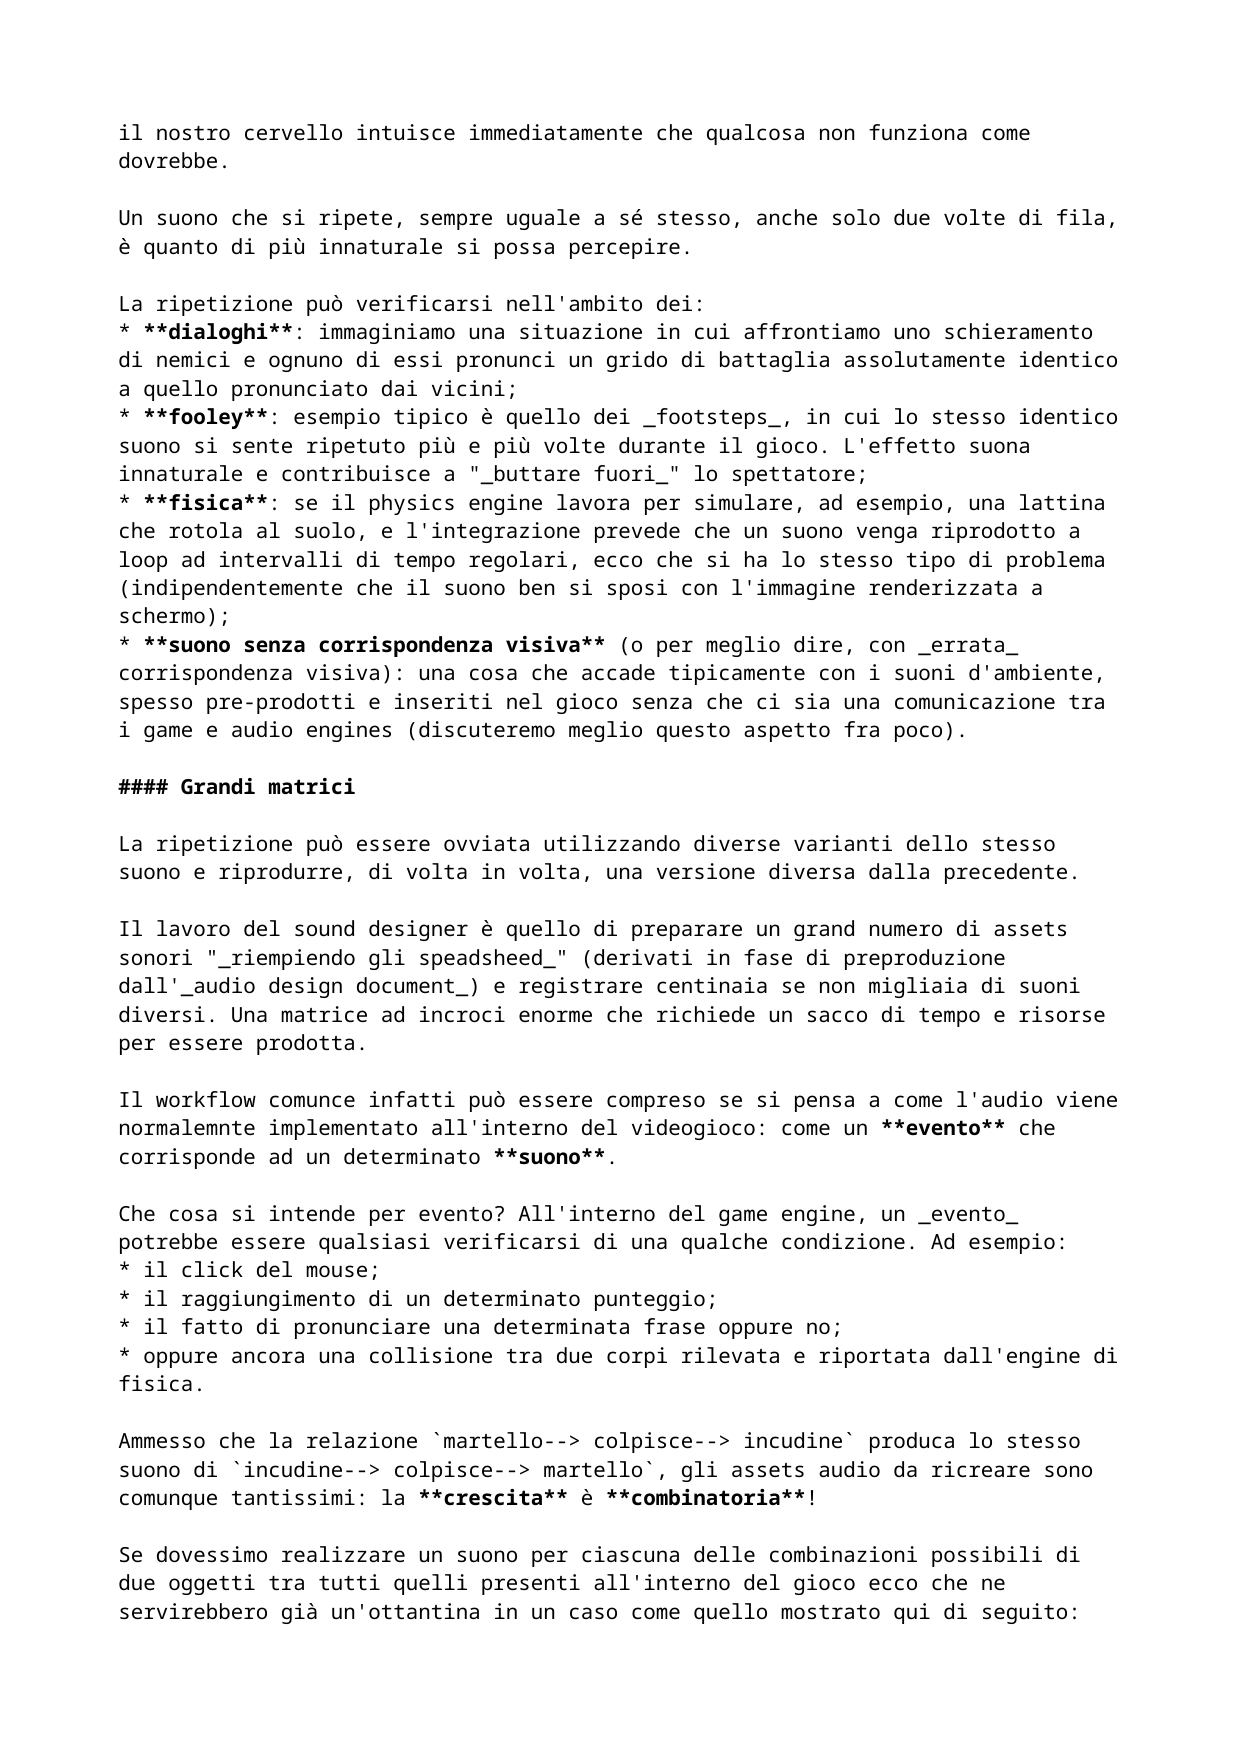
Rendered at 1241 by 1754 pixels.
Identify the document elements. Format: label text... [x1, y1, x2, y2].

text * il raggiungimento di un determinato punteggio; [118, 1284, 1122, 1312]
text Se dovessimo realizzare un suono per ciascuna delle combinazioni possibili di due oggetti tra tutti quelli presenti all'interno del gioco ecco che ne servirebbero già un'ottantina in un caso come quello mostrato qui di seguito: [118, 1540, 1122, 1625]
text * il fatto di pronunciare una determinata frase oppure no; [118, 1312, 1122, 1341]
text La ripetizione può essere ovviata utilizzando diverse varianti dello stesso suono e riprodurre, di volta in volta, una versione diversa dalla precedente. [118, 829, 1122, 886]
text il nostro cervello intuisce immediatamente che qualcosa non funziona come dovrebbe. [118, 118, 1122, 175]
text Ammesso che la relazione `martello--> colpisce--> incudine` produca lo stesso suono di `incudine--> colpisce--> martello`, gli assets audio da ricreare sono comunque tantissimi: la **crescita** è **combinatoria**! [118, 1426, 1122, 1512]
text * **suono senza corrispondenza visiva** (o per meglio dire, con _errata_ corrispondenza visiva): una cosa che accade tipicamente con i suoni d'ambiente, spesso pre-prodotti e inseriti nel gioco senza che ci sia una comunicazione tra i game e audio engines (discuteremo meglio questo aspetto fra poco). [118, 630, 1122, 744]
text * oppure ancora una collisione tra due corpi rilevata e riportata dall'engine di fisica. [118, 1341, 1122, 1398]
text #### Grandi matrici [118, 772, 1122, 801]
text Il workflow comunce infatti può essere compreso se si pensa a come l'audio viene normalemnte implementato all'interno del videogioco: come un **evento** che corrisponde ad un determinato **suono**. [118, 1085, 1122, 1170]
text La ripetizione può verificarsi nell'ambito dei: [118, 289, 1122, 317]
text * **fooley**: esempio tipico è quello dei _footsteps_, in cui lo stesso identico suono si sente ripetuto più e più volte durante il gioco. L'effetto suona innaturale e contribuisce a "_buttare fuori_" lo spettatore; [118, 402, 1122, 488]
text * **dialoghi**: immaginiamo una situazione in cui affrontiamo uno schieramento di nemici e ognuno di essi pronunci un grido di battaglia assolutamente identico a quello pronunciato dai vicini; [118, 317, 1122, 402]
text Un suono che si ripete, sempre uguale a sé stesso, anche solo due volte di fila, è quanto di più innaturale si possa percepire. [118, 203, 1122, 260]
text * il click del mouse; [118, 1256, 1122, 1284]
text * **fisica**: se il physics engine lavora per simulare, ad esempio, una lattina che rotola al suolo, e l'integrazione prevede che un suono venga riprodotto a loop ad intervalli di tempo regolari, ecco che si ha lo stesso tipo di problema (indipendentemente che il suono ben si sposi con l'immagine renderizzata a schermo); [118, 488, 1122, 630]
text Che cosa si intende per evento? All'interno del game engine, un _evento_ potrebbe essere qualsiasi verificarsi di una qualche condizione. Ad esempio: [118, 1199, 1122, 1256]
text Il lavoro del sound designer è quello di preparare un grand numero di assets sonori "_riempiendo gli speadsheed_" (derivati in fase di preproduzione dall'_audio design document_) e registrare centinaia se non migliaia di suoni diversi. Una matrice ad incroci enorme che richiede un sacco di tempo e risorse per essere prodotta. [118, 914, 1122, 1057]
